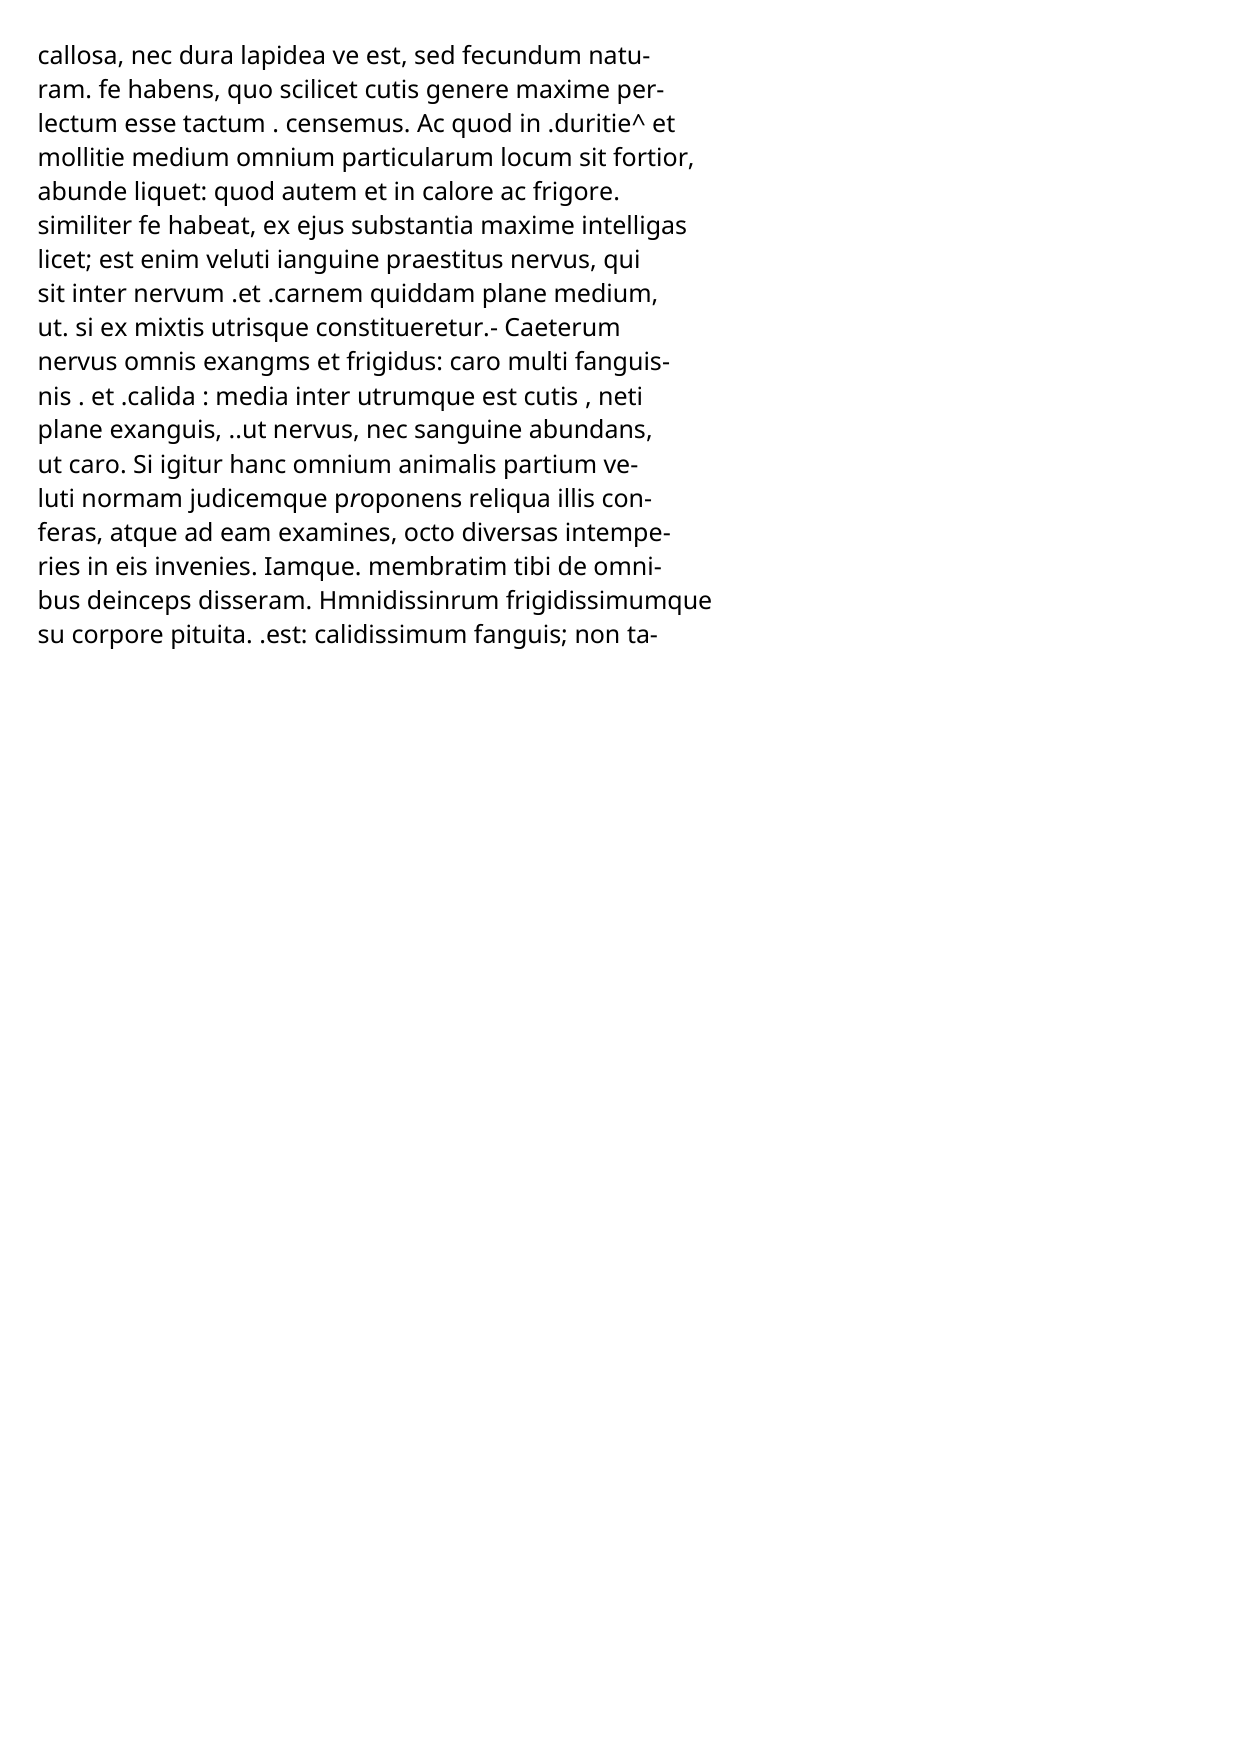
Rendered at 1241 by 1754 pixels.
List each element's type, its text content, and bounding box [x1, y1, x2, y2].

text callosa, nec dura lapidea ve est, sed fecundum natu- ram. fe habens, quo scilicet cutis genere maxime per- lectum esse tactum . censemus. Ac quod in .duritie^ et mollitie medium omnium particularum locum sit fortior, abunde liquet: quod autem et in calore ac frigore. similiter fe habeat, ex ejus substantia maxime intelligas licet; est enim veluti ianguine praestitus nervus, qui sit inter nervum .et .carnem quiddam plane medium, ut. si ex mixtis utrisque constitueretur.- Caeterum nervus omnis exangms et frigidus: caro multi fanguis- nis . et .calida : media inter utrumque est cutis , neti plane exanguis, ..ut nervus, nec sanguine abundans, ut caro. Si igitur hanc omnium animalis partium ve- luti normam judicemque proponens reliqua illis con- feras, atque ad eam examines, octo diversas intempe- ries in eis invenies. Iamque. membratim tibi de omni- bus deinceps disseram. Hmnidissinrum frigidissimumque su corpore pituita. .est: calidissimum fanguis; non ta- [37, 37, 1203, 651]
